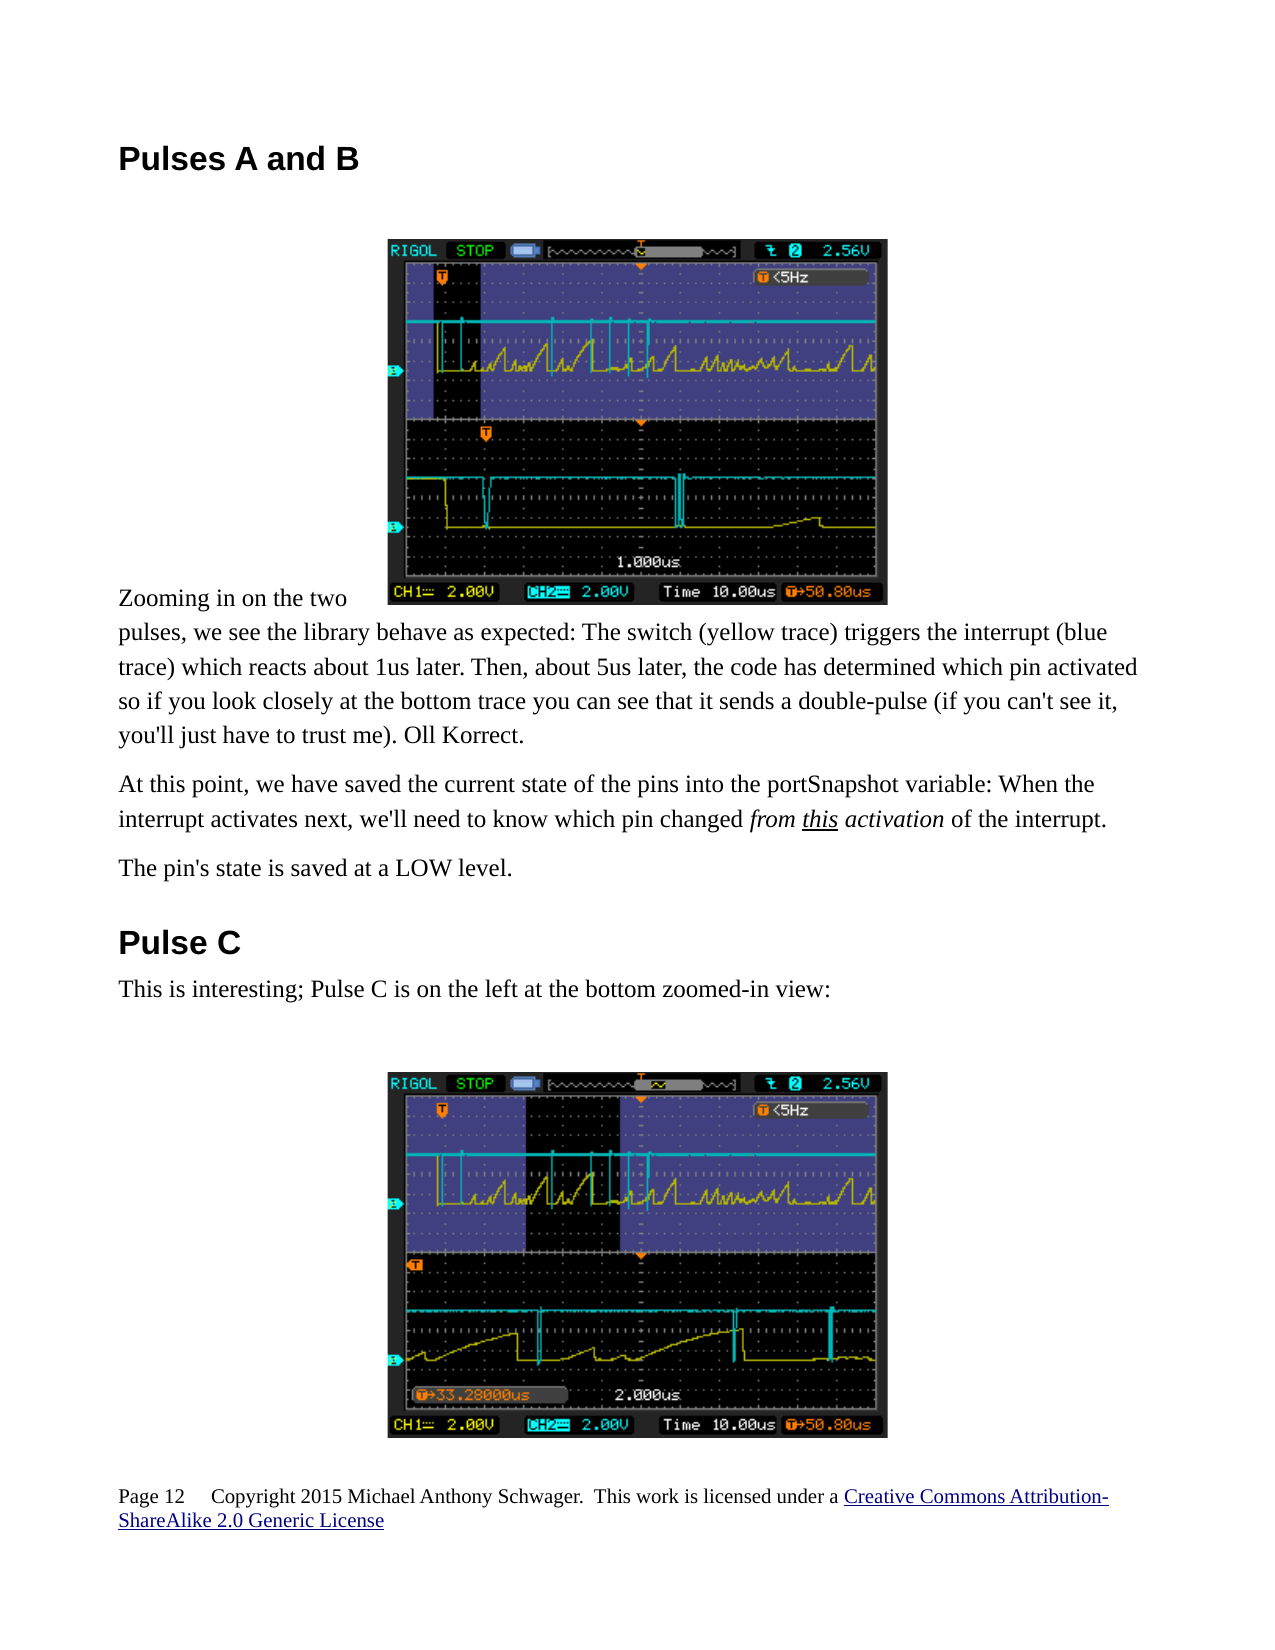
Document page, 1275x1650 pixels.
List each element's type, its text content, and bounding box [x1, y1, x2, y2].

text The pin's state is saved at a LOW level. [118, 853, 1157, 882]
picture [387, 1072, 888, 1438]
text At this point, we have saved the current state of the pins into the portSnapshot variable: When the interrupt activates next, we'll need to know which pin changed from this activation of the interrupt. [118, 769, 1157, 833]
picture [387, 239, 888, 605]
subtitle Pulses A and B [118, 139, 1157, 178]
subtitle Pulse C [118, 923, 1157, 962]
text Zooming in on the two pulses, we see the library behave as expected: The switch (yellow trace) triggers the interrupt (blue trace) which reacts about 1us later. Then, about 5us later, the code has determined which pin activated so if you look closely at the bottom trace you can see that it sends a double-pulse (if you can't see it, you'll just have to trust me). Oll Korrect. [118, 583, 1157, 749]
text This is interesting; Pulse C is on the left at the bottom zoomed-in view: [118, 974, 1157, 1003]
